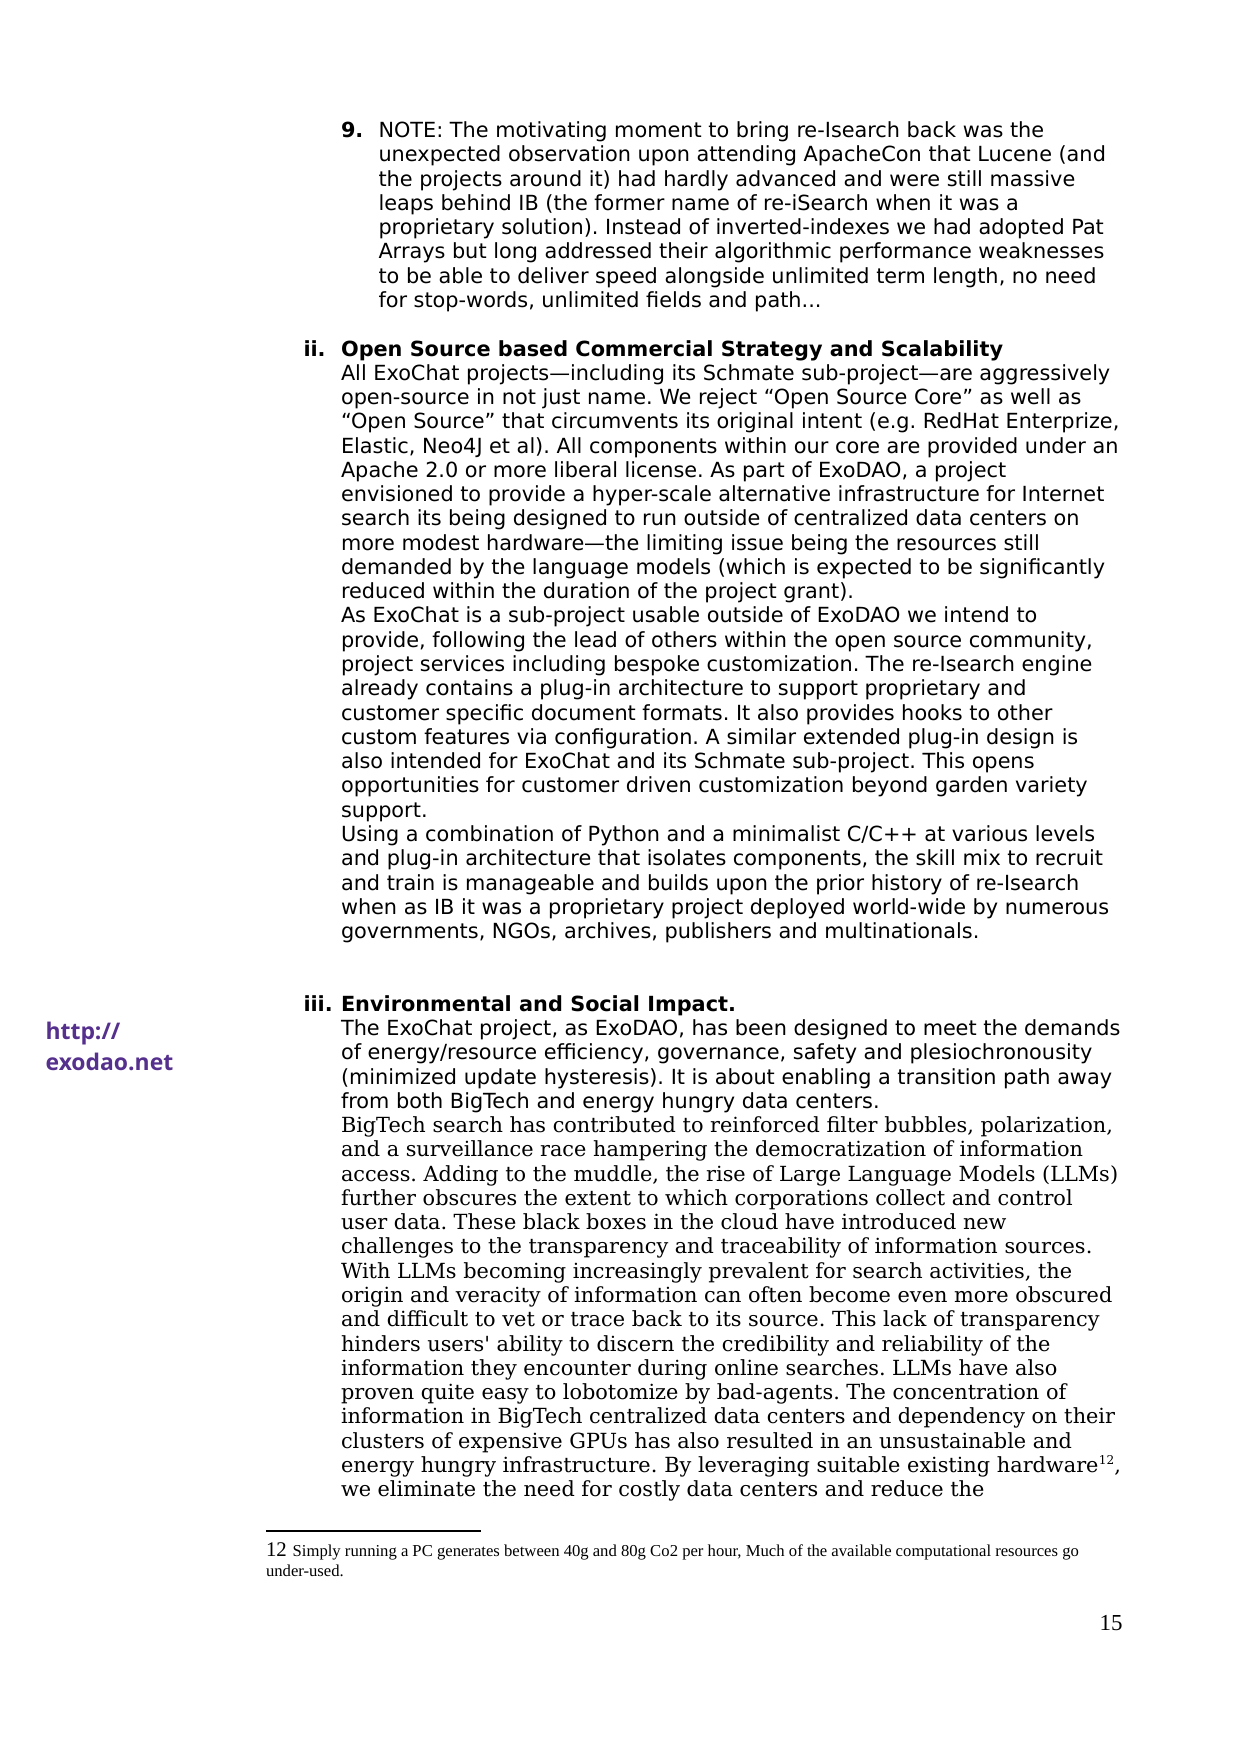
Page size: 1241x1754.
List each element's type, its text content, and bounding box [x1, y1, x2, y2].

list As ExoChat is a sub-project usable outside of ExoDAO we intend to provide, following the lead of others within the open source community, project services including bespoke customization. The re-Isearch engine already contains a plug-in architecture to support proprietary and customer specific document formats. It also provides hooks to other custom features via configuration. A similar extended plug-in design is also intended for ExoChat and its Schmate sub-project. This opens opportunities for customer driven customization beyond garden variety support. [303, 603, 1122, 822]
list NOTE: The motivating moment to bring re-Isearch back was the unexpected observation upon attending ApacheCon that Lucene (and the projects around it) had hardly advanced and were still massive leaps behind IB (the former name of re-iSearch when it was a proprietary solution). Instead of inverted-indexes we had adopted Pat Arrays but long addressed their algorithmic performance weaknesses to be able to deliver speed alongside unlimited term length, no need for stop-words, unlimited fields and path... [341, 118, 1122, 312]
list Simply running a PC generates between 40g and 80g Co2 per hour, Much of the available computational resources go under-used. [266, 1537, 1122, 1580]
list The ExoChat project, as ExoDAO, has been designed to meet the demands of energy/resource efficiency, governance, safety and plesiochronousity (minimized update hysteresis). It is about enabling a transition path away from both BigTech and energy hungry data centers. [303, 1016, 1122, 1113]
list Using a combination of Python and a minimalist C/C++ at various levels and plug-in architecture that isolates components, the skill mix to recruit and train is manageable and builds upon the prior history of re-Isearch when as IB it was a proprietary project deployed world-wide by numerous governments, NGOs, archives, publishers and multinationals. [303, 822, 1122, 943]
list Environmental and Social Impact. [303, 992, 1122, 1016]
list BigTech search has contributed to reinforced filter bubbles, polarization, and a surveillance race hampering the democratization of information access. Adding to the muddle, the rise of Large Language Models (LLMs) further obscures the extent to which corporations collect and control user data. These black boxes in the cloud have introduced new challenges to the transparency and traceability of information sources. With LLMs becoming increasingly prevalent for search activities, the origin and veracity of information can often become even more obscured and difficult to vet or trace back to its source. This lack of transparency hinders users' ability to discern the credibility and reliability of the information they encounter during online searches. LLMs have also proven quite easy to lobotomize by bad-agents. The concentration of information in BigTech centralized data centers and dependency on their clusters of expensive GPUs has also resulted in an unsustainable and energy hungry infrastructure. By leveraging suitable existing hardware, we eliminate the need for costly data centers and reduce the [303, 1113, 1122, 1502]
list Open Source based Commercial Strategy and Scalability [303, 337, 1122, 361]
list All ExoChat projects—including its Schmate sub-project—are aggressively open-source in not just name. We reject “Open Source Core” as well as “Open Source” that circumvents its original intent (e.g. RedHat Enterprize, Elastic, Neo4J et al). All components within our core are provided under an Apache 2.0 or more liberal license. As part of ExoDAO, a project envisioned to provide a hyper-scale alternative infrastructure for Internet search its being designed to run outside of centralized data centers on more modest hardware—the limiting issue being the resources still demanded by the language models (which is expected to be significantly reduced within the duration of the project grant). [303, 361, 1122, 603]
